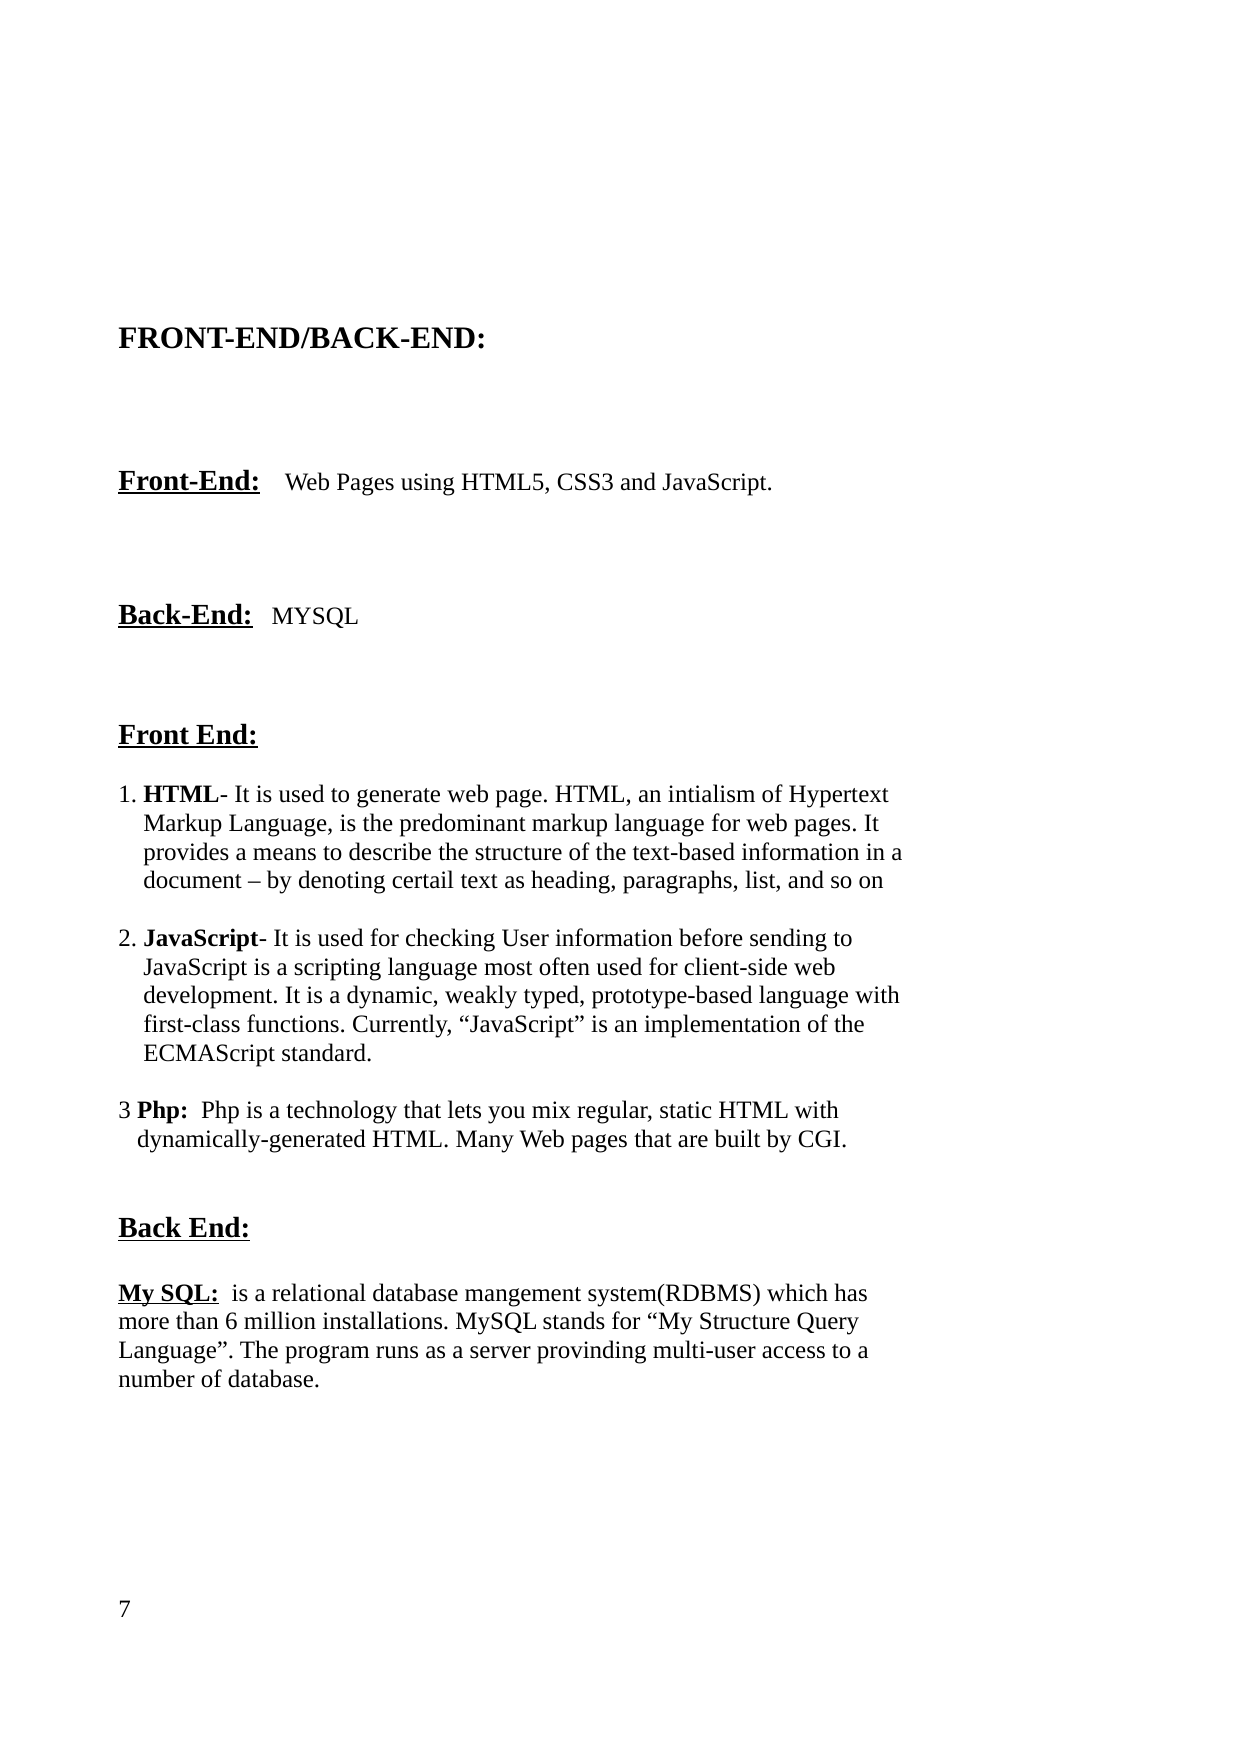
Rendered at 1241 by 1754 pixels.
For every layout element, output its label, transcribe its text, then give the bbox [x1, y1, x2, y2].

text Back End: [118, 1211, 1122, 1244]
text 3 Php: Php is a technology that lets you mix regular, static HTML with [118, 1096, 1122, 1124]
text Front-End: Web Pages using HTML5, CSS3 and JavaScript. [118, 463, 1122, 497]
text Markup Language, is the predominant markup language for web pages. It [118, 808, 1122, 837]
text Back-End: MYSQL [118, 597, 1122, 631]
text 7 [118, 1594, 1122, 1623]
text Front End: [118, 717, 1122, 751]
text dynamically-generated HTML. Many Web pages that are built by CGI. [118, 1124, 1122, 1153]
text 1. HTML- It is used to generate web page. HTML, an intialism of Hypertext [118, 779, 1122, 808]
text first-class functions. Currently, “JavaScript” is an implementation of the [118, 1009, 1122, 1038]
text provides a means to describe the structure of the text-based information in a [118, 837, 1122, 866]
text more than 6 million installations. MySQL stands for “My Structure Query [118, 1306, 1122, 1335]
text Language”. The program runs as a server provinding multi-user access to a [118, 1335, 1122, 1364]
text document – by denoting certail text as heading, paragraphs, list, and so on [118, 866, 1122, 894]
text 2. JavaScript- It is used for checking User information before sending to [118, 923, 1122, 952]
text FRONT-END/BACK-END: [118, 319, 1122, 355]
text JavaScript is a scripting language most often used for client-side web [118, 952, 1122, 981]
text number of database. [118, 1364, 1122, 1393]
text ECMAScript standard. [118, 1038, 1122, 1067]
text My SQL: is a relational database mangement system(RDBMS) which has [118, 1278, 1122, 1306]
text development. It is a dynamic, weakly typed, prototype-based language with [118, 981, 1122, 1009]
